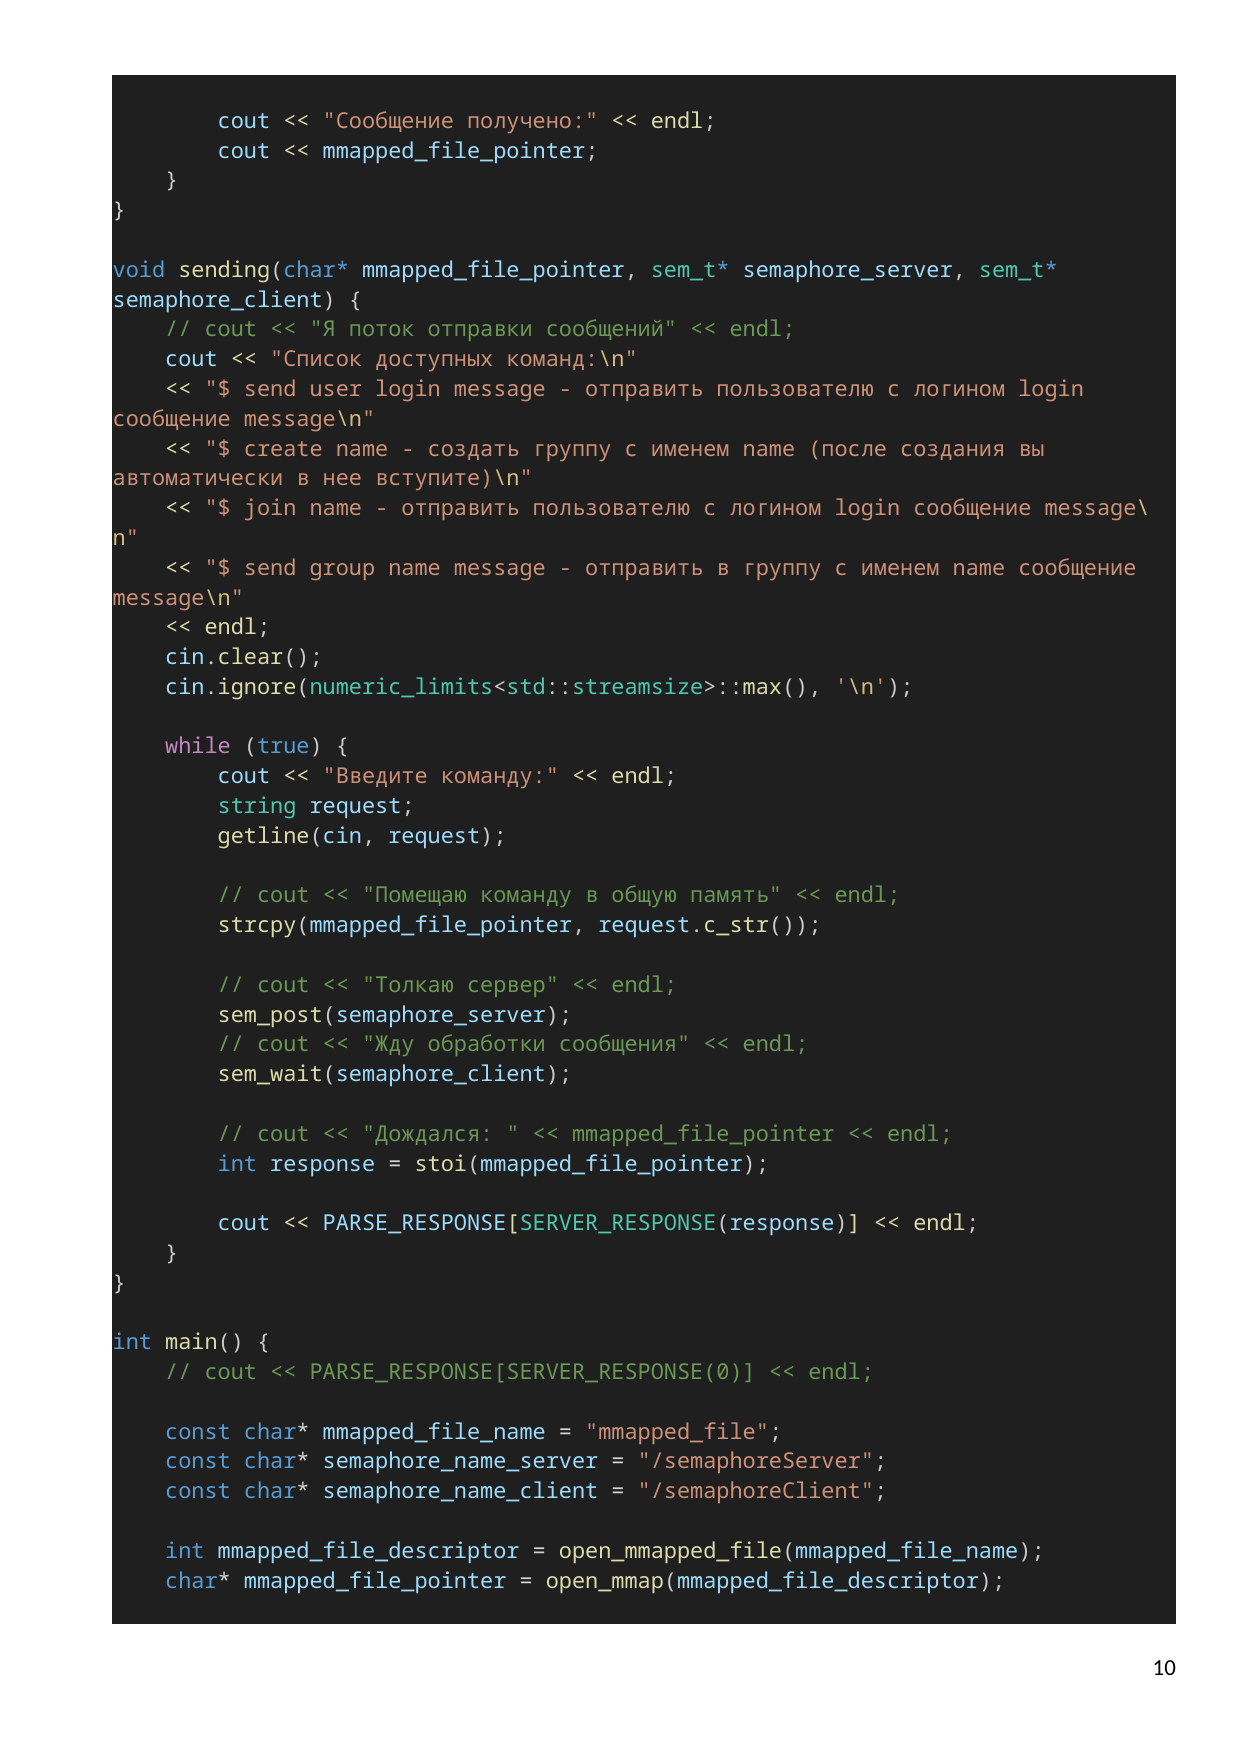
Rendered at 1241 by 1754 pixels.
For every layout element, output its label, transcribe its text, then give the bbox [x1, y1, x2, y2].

text strcpy(mmapped_file_pointer, request.c_str()); [112, 909, 1176, 939]
text cout << PARSE_RESPONSE[SERVER_RESPONSE(response)] << endl; [112, 1207, 1176, 1237]
text // cout << "Я поток отправки сообщений" << endl; [112, 313, 1176, 343]
text int response = stoi(mmapped_file_pointer); [112, 1147, 1176, 1177]
text } [112, 1267, 1176, 1296]
text << "$ send group name message - отправить в группу с именем name сообщение message\n" [112, 552, 1176, 611]
text int main() { [112, 1326, 1176, 1356]
text // cout << PARSE_RESPONSE[SERVER_RESPONSE(0)] << endl; [112, 1356, 1176, 1386]
text sem_wait(semaphore_client); [112, 1058, 1176, 1088]
text cin.ignore(numeric_limits<std::streamsize>::max(), '\n'); [112, 671, 1176, 701]
text getline(cin, request); [112, 820, 1176, 849]
text } [112, 1237, 1176, 1267]
text while (true) { [112, 730, 1176, 760]
text cout << mmapped_file_pointer; [112, 134, 1176, 164]
text cout << "Сообщение получено:" << endl; [112, 105, 1176, 134]
text // cout << "Помещаю команду в общую память" << endl; [112, 879, 1176, 909]
text << "$ send user login message - отправить пользователю с логином login сообщение message\n" [112, 373, 1176, 432]
text cout << "Введите команду:" << endl; [112, 760, 1176, 790]
text const char* semaphore_name_client = "/semaphoreClient"; [112, 1475, 1176, 1505]
text int mmapped_file_descriptor = open_mmapped_file(mmapped_file_name); [112, 1535, 1176, 1564]
text const char* semaphore_name_server = "/semaphoreServer"; [112, 1445, 1176, 1475]
text const char* mmapped_file_name = "mmapped_file"; [112, 1416, 1176, 1445]
text string request; [112, 790, 1176, 820]
text cin.clear(); [112, 641, 1176, 671]
text // cout << "Толкаю сервер" << endl; [112, 969, 1176, 998]
text sem_post(semaphore_server); [112, 998, 1176, 1028]
text } [112, 194, 1176, 224]
text void sending(char* mmapped_file_pointer, sem_t* semaphore_server, sem_t* semaphore_client) { [112, 254, 1176, 313]
text // cout << "Жду обработки сообщения" << endl; [112, 1028, 1176, 1058]
text // cout << "Дождался: " << mmapped_file_pointer << endl; [112, 1118, 1176, 1147]
text char* mmapped_file_pointer = open_mmap(mmapped_file_descriptor); [112, 1564, 1176, 1594]
text << "$ join name - отправить пользователю с логином login сообщение message\n" [112, 492, 1176, 552]
text << endl; [112, 611, 1176, 641]
text cout << "Список доступных команд:\n" [112, 343, 1176, 373]
text << "$ create name - создать группу с именем name (после создания вы автоматически в нее вступите)\n" [112, 432, 1176, 492]
text } [112, 164, 1176, 194]
